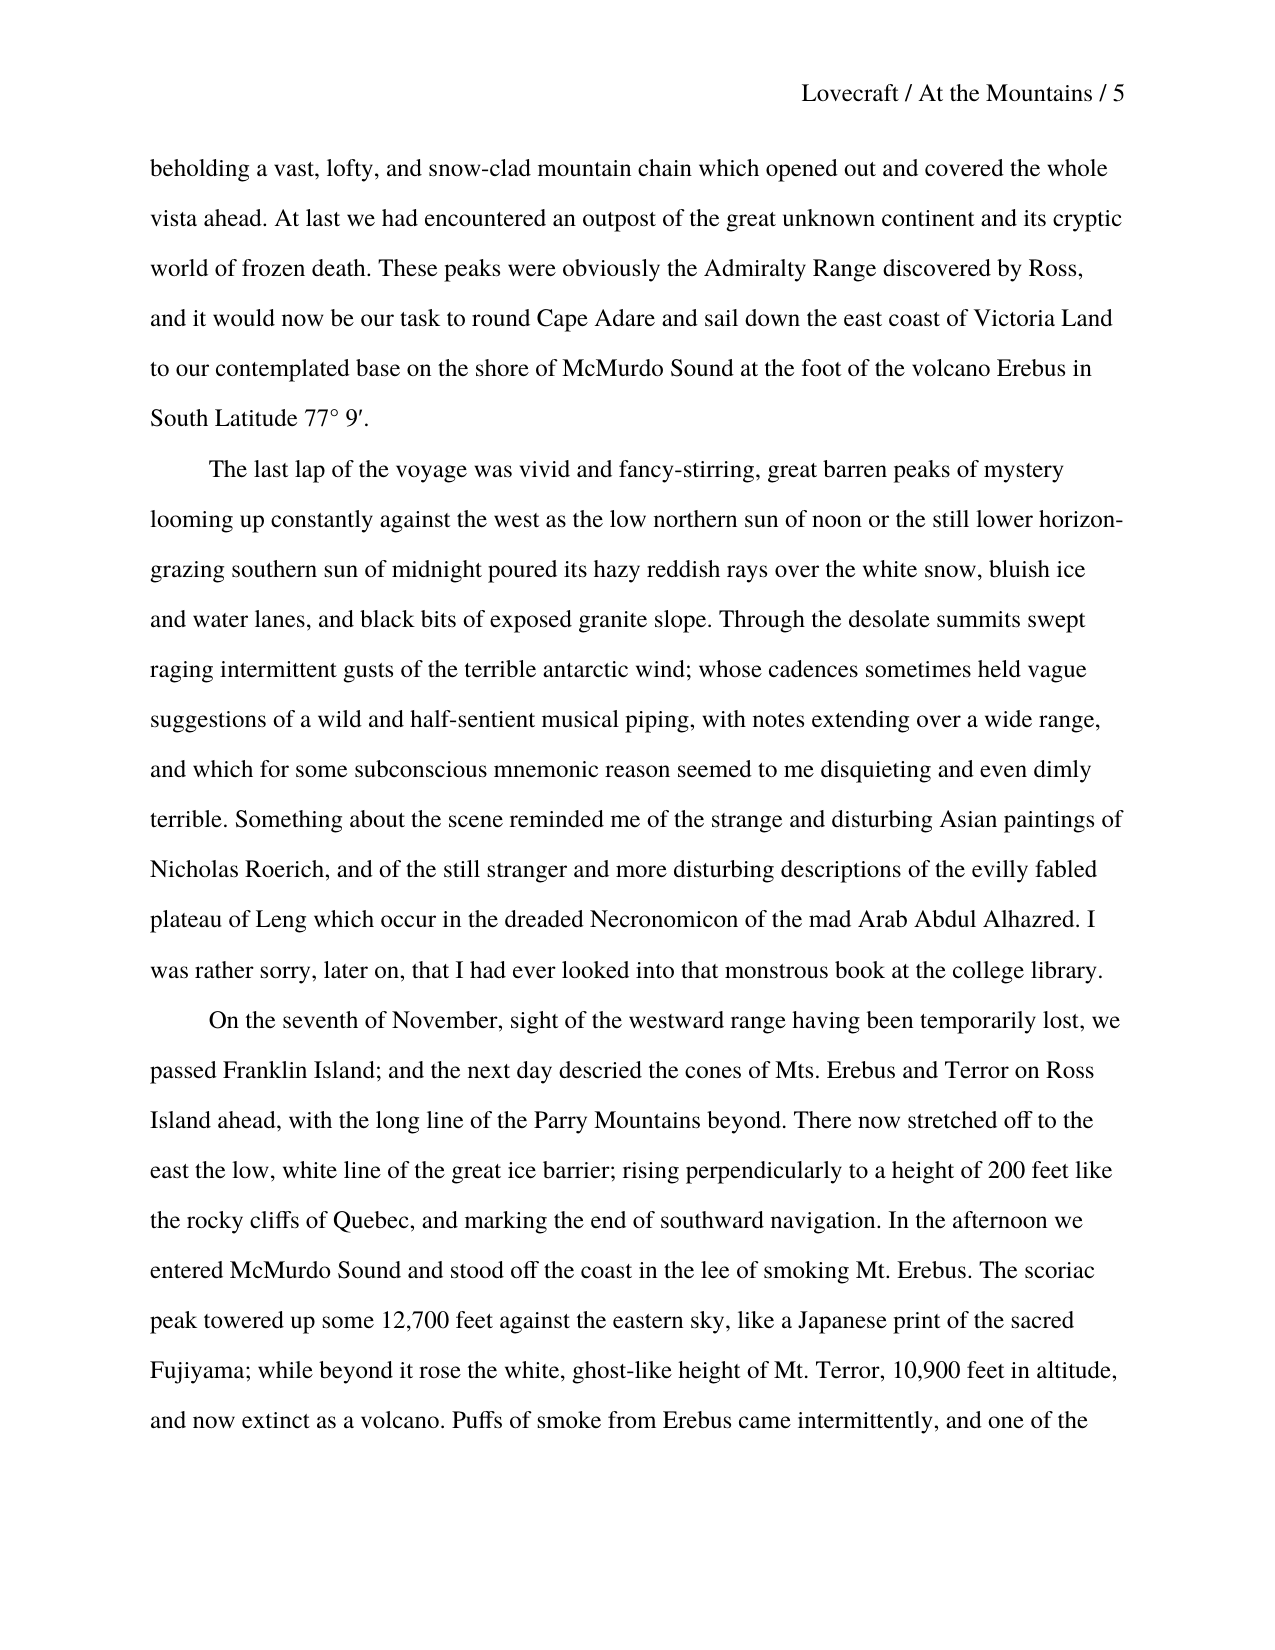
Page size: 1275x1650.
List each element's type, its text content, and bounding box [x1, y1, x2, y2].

text beholding a vast, lofty, and snow-clad mountain chain which opened out and covered the whole vista ahead. At last we had encountered an outpost of the great unknown continent and its cryptic world of frozen death. These peaks were obviously the Admiralty Range discovered by Ross, and it would now be our task to round Cape Adare and sail down the east coast of Victoria Land to our contemplated base on the shore of McMurdo Sound at the foot of the volcano Erebus in South Latitude 77° 9′. [150, 150, 1125, 434]
text On the seventh of November, sight of the westward range having been temporarily lost, we passed Franklin Island; and the next day descried the cones of Mts. Erebus and Terror on Ross Island ahead, with the long line of the Parry Mountains beyond. There now stretched off to the east the low, white line of the great ice barrier; rising perpendicularly to a height of 200 feet like the rocky cliffs of Quebec, and marking the end of southward navigation. In the afternoon we entered McMurdo Sound and stood off the coast in the lee of smoking Mt. Erebus. The scoriac peak towered up some 12,700 feet against the eastern sky, like a Japanese print of the sacred Fujiyama; while beyond it rose the white, ghost-like height of Mt. Terror, 10,900 feet in altitude, and now extinct as a volcano. Puffs of smoke from Erebus came intermittently, and one of the [150, 1002, 1125, 1436]
text The last lap of the voyage was vivid and fancy-stirring, great barren peaks of mystery looming up constantly against the west as the low northern sun of noon or the still lower horizon-grazing southern sun of midnight poured its hazy reddish rays over the white snow, bluish ice and water lanes, and black bits of exposed granite slope. Through the desolate summits swept raging intermittent gusts of the terrible antarctic wind; whose cadences sometimes held vague suggestions of a wild and half-sentient musical piping, with notes extending over a wide range, and which for some subconscious mnemonic reason seemed to me disquieting and even dimly terrible. Something about the scene reminded me of the strange and disturbing Asian paintings of Nicholas Roerich, and of the still stranger and more disturbing descriptions of the evilly fabled plateau of Leng which occur in the dreaded Necronomicon of the mad Arab Abdul Alhazred. I was rather sorry, later on, that I had ever looked into that monstrous book at the college library. [150, 451, 1125, 985]
